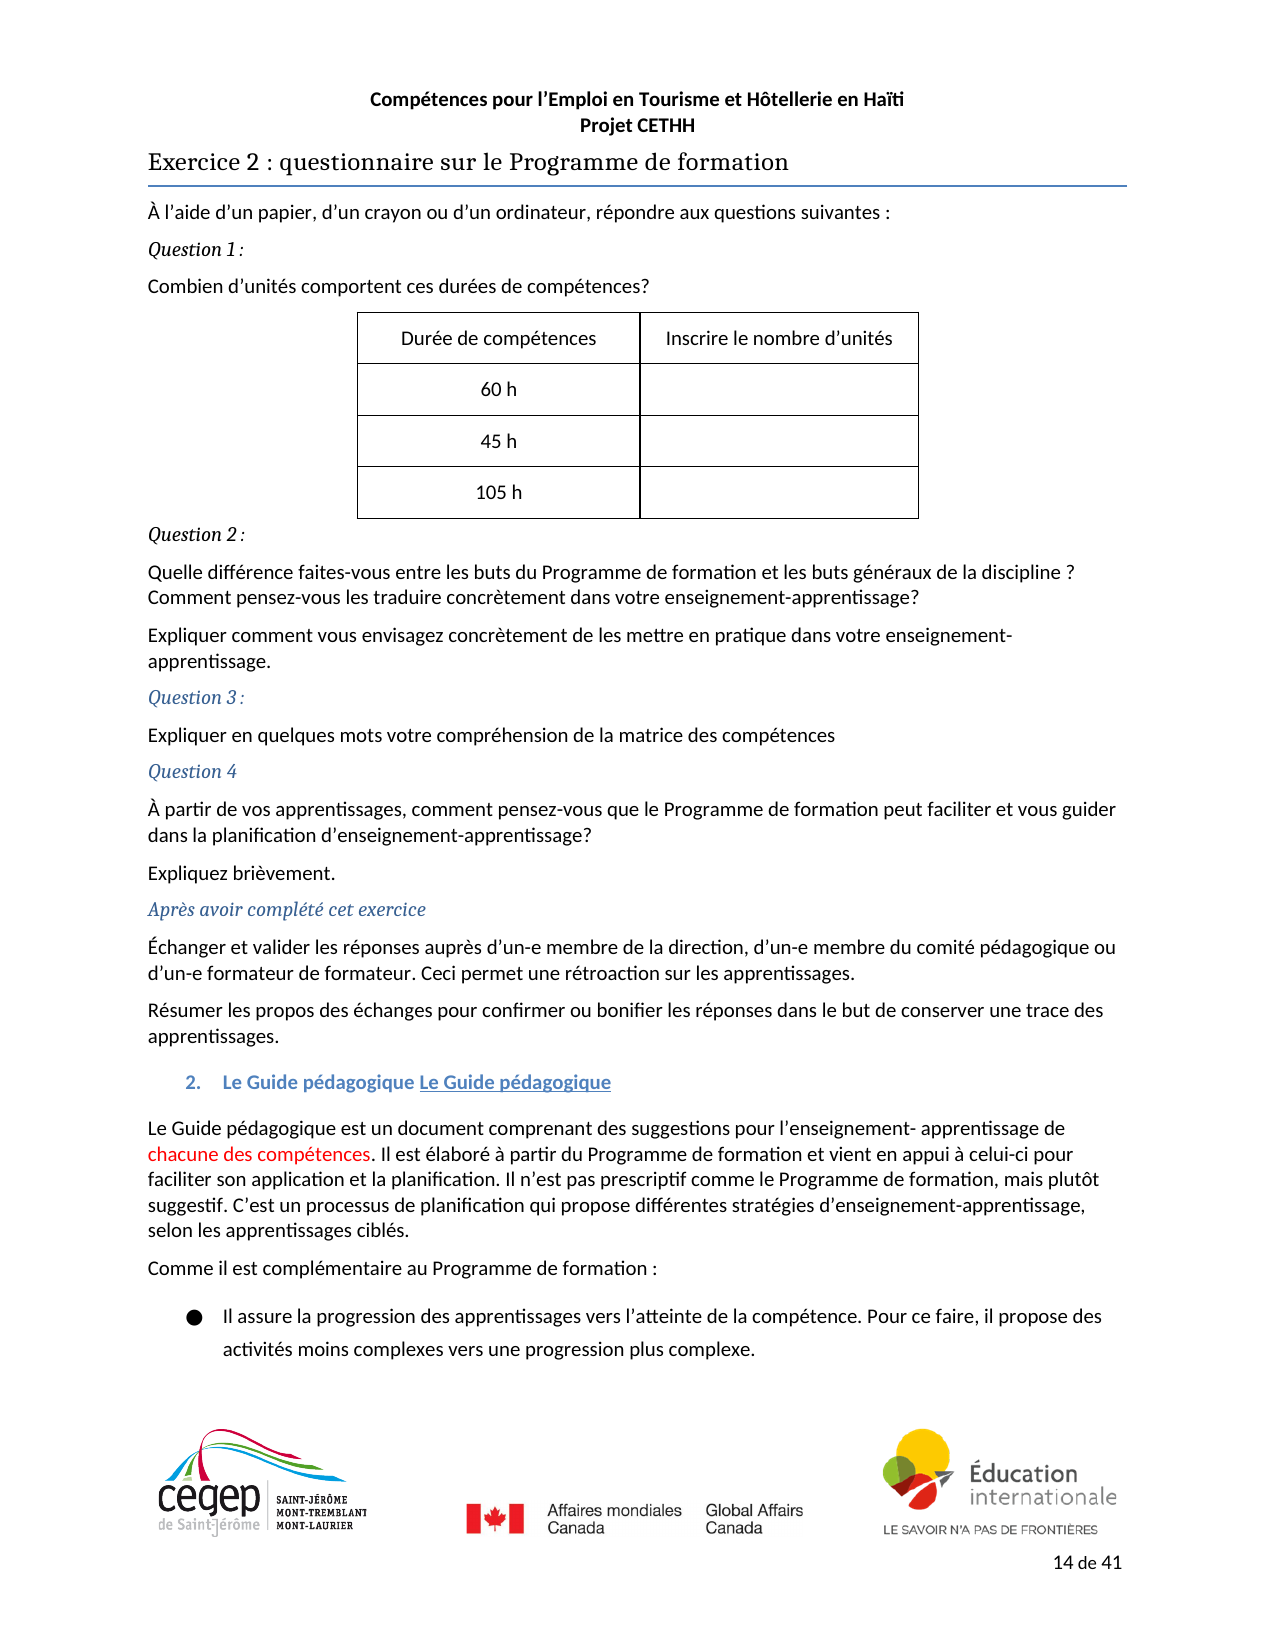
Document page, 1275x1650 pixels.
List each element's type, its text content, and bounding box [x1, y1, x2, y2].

list Il assure la progression des apprentissages vers l’atteinte de la compétence. Pour ce faire, il propose des activités moins complexes vers une progression plus complexe. [185, 1293, 1127, 1361]
table_header Durée de compétences [358, 313, 639, 363]
table_cell [641, 364, 918, 414]
text Expliquez brièvement. [148, 860, 1127, 885]
text À l’aide d’un papier, d’un crayon ou d’un ordinateur, répondre aux questions suivantes : [148, 199, 1127, 225]
text Expliquer en quelques mots votre compréhension de la matrice des compétences [148, 722, 1127, 748]
subtitle Question 3 : [148, 686, 1127, 710]
text Quelle différence faites-vous entre les buts du Programme de formation et les buts généraux de la discipline ? Comment pensez-vous les traduire concrètement dans votre enseignement-apprentissage? [148, 559, 1127, 610]
table_cell [641, 416, 918, 466]
table_cell 105 h [358, 467, 639, 517]
text Échanger et valider les réponses auprès d’un-e membre de la direction, d’un-e membre du comité pédagogique ou d’un-e formateur de formateur. Ceci permet une rétroaction sur les apprentissages. [148, 934, 1127, 985]
text Comme il est complémentaire au Programme de formation : [148, 1255, 1127, 1281]
subtitle Après avoir complété cet exercice [148, 898, 1127, 922]
picture [466, 1500, 803, 1537]
subtitle Question 1 : [148, 237, 1127, 261]
table_cell 45 h [358, 416, 639, 466]
text Combien d’unités comportent ces durées de compétences? [148, 274, 1127, 299]
text Résumer les propos des échanges pour confirmer ou bonifier les réponses dans le but de conserver une trace des apprentissages. [148, 998, 1127, 1048]
text Expliquer comment vous envisagez concrètement de les mettre en pratique dans votre enseignement-apprentissage. [148, 622, 1127, 673]
text À partir de vos apprentissages, comment pensez-vous que le Programme de formation peut faciliter et vous guider dans la planification d’enseignement-apprentissage? [148, 797, 1127, 847]
text Le Guide pédagogique est un document comprenant des suggestions pour l’enseignement- apprentissage de chacune des compétences. Il est élaboré à partir du Programme de formation et vient en appui à celui-ci pour faciliter son application et la planification. Il n’est pas prescriptif comme le Programme de formation, mais plutôt suggestif. C’est un processus de planification qui propose différentes stratégies d’enseignement-apprentissage, selon les apprentissages ciblés. [148, 1116, 1127, 1243]
table_cell [641, 467, 918, 517]
title Exercice 2 : questionnaire sur le Programme de formation [148, 148, 1127, 185]
subtitle Le Guide pédagogique Le Guide pédagogique [185, 1069, 1127, 1095]
subtitle Question 4 [148, 760, 1127, 784]
picture [882, 1428, 1117, 1537]
table_header Inscrire le nombre d’unités [641, 313, 918, 363]
picture [158, 1429, 367, 1537]
table_cell 60 h [358, 364, 639, 414]
subtitle Question 2 : [148, 523, 1127, 547]
